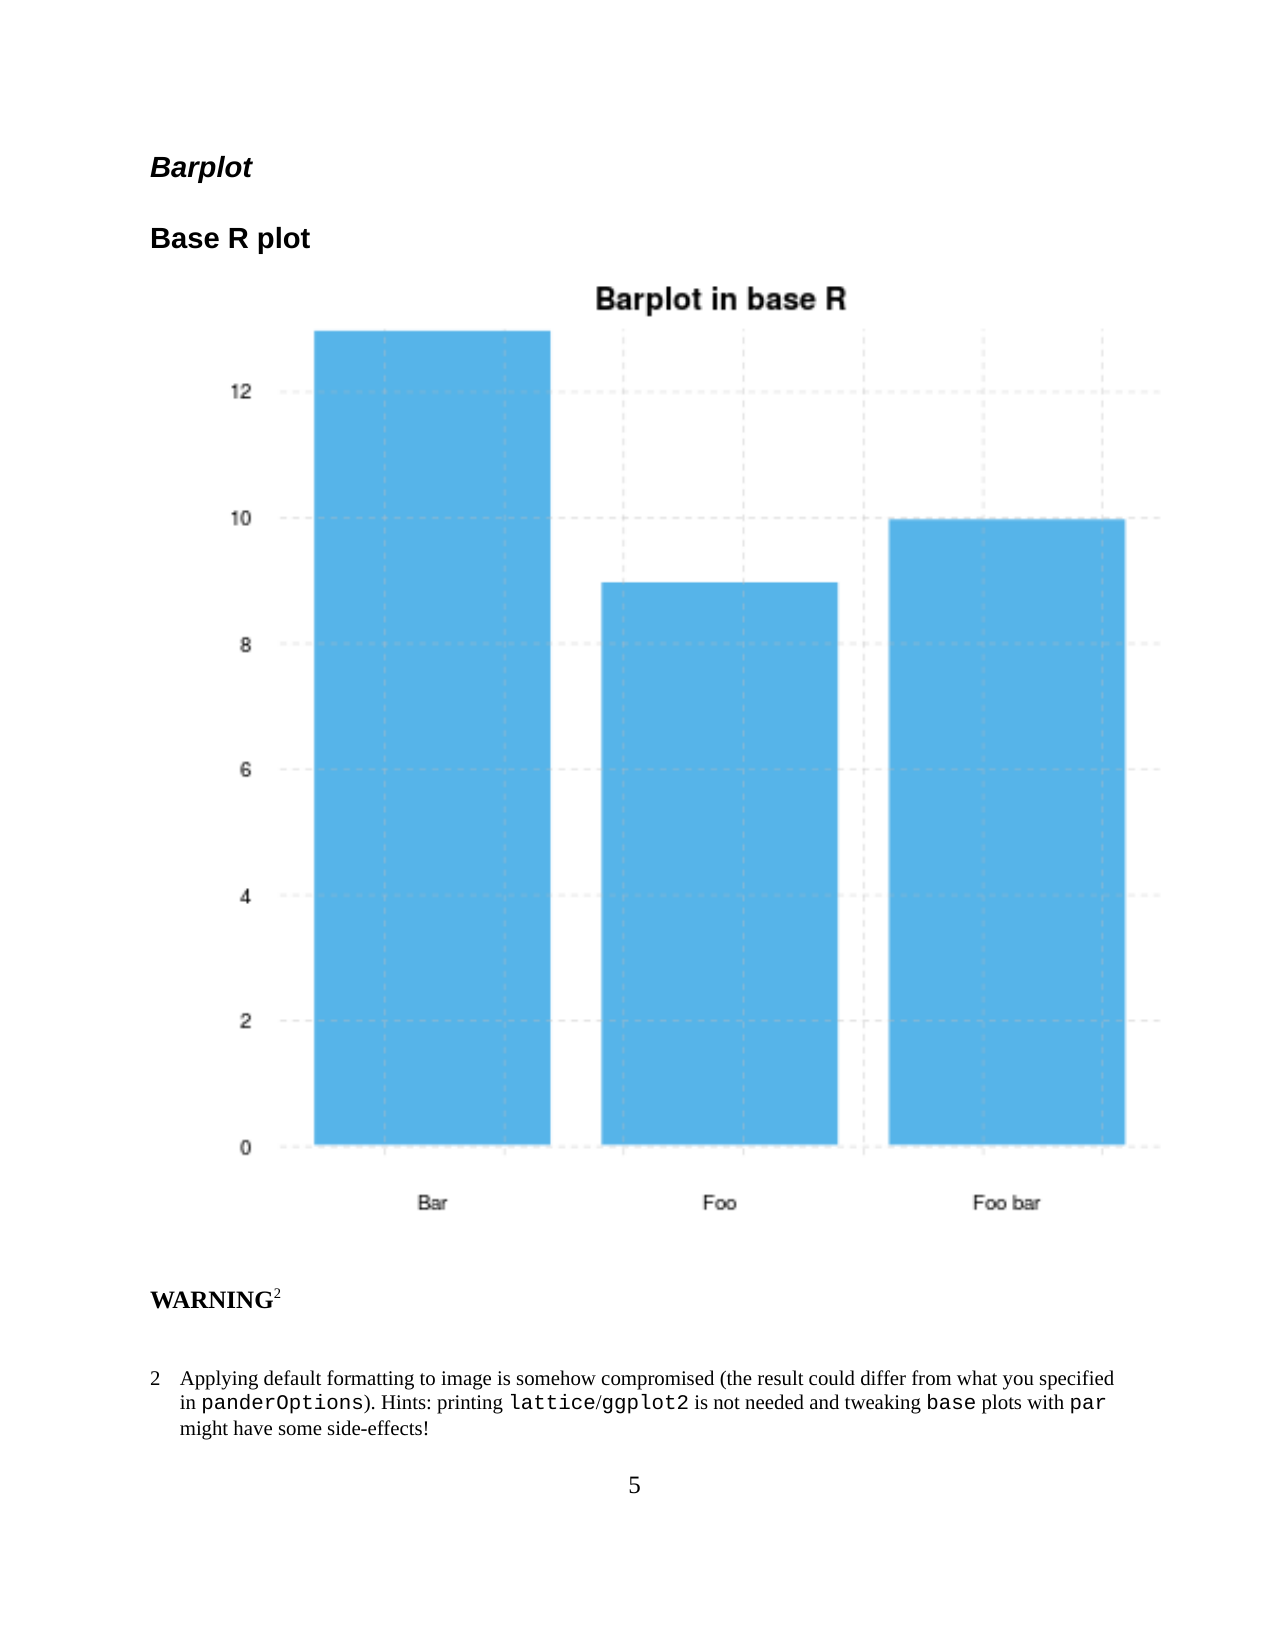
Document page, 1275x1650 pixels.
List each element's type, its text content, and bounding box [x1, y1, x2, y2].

picture [150, 267, 1163, 1280]
text Applying default formatting to image is somehow compromised (the result could differ from what you specified in panderOptions). Hints: printing lattice/ggplot2 is not needed and tweaking base plots with par might have some side-effects! [150, 1366, 1125, 1440]
text WARNING [150, 1280, 1125, 1314]
subtitle Base R plot [150, 221, 1125, 254]
subtitle Barplot [150, 150, 1125, 183]
